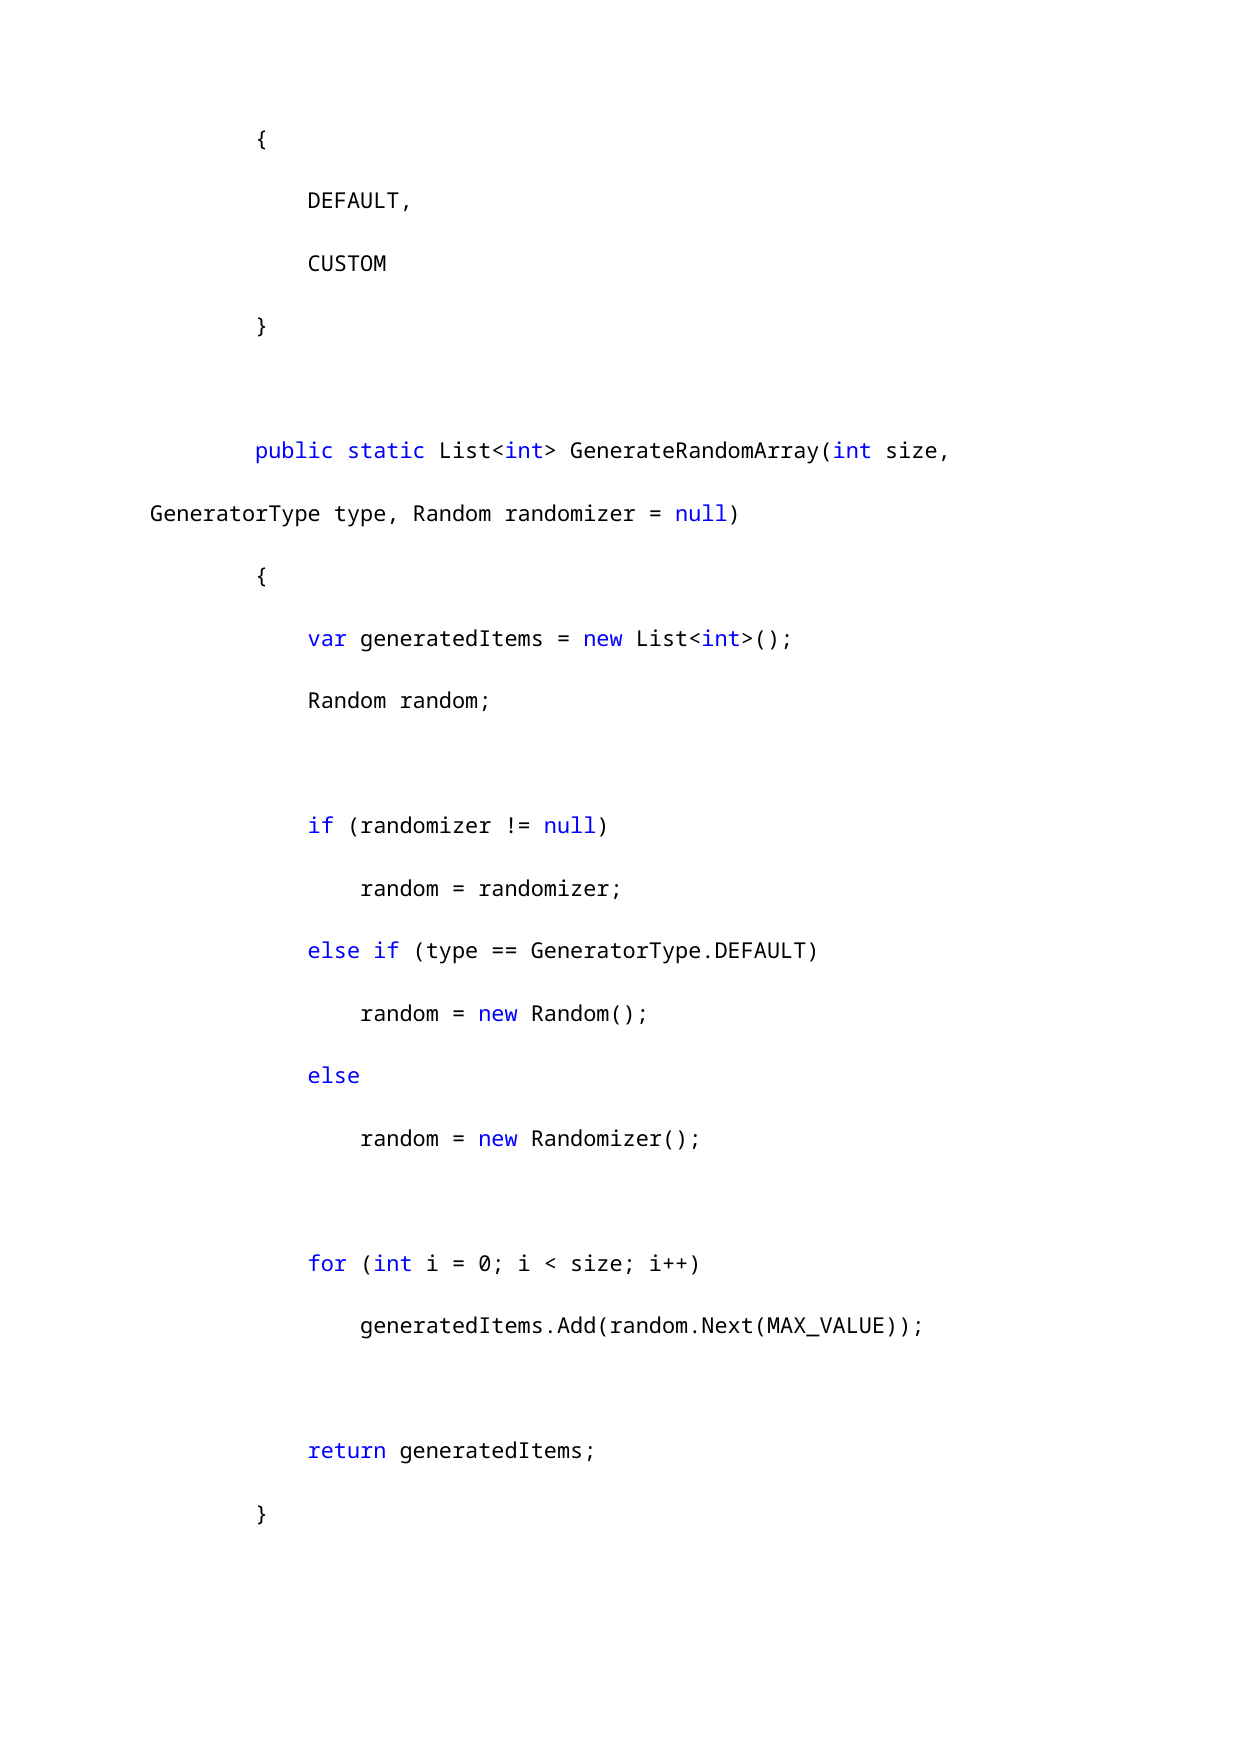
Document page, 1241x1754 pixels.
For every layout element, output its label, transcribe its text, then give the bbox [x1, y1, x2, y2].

text } [150, 284, 1090, 346]
text } [150, 1471, 1090, 1534]
text random = new Random(); [150, 971, 1090, 1034]
text { [150, 534, 1090, 596]
text CUSTOM [150, 221, 1090, 284]
text return generatedItems; [150, 1409, 1090, 1471]
text { [150, 96, 1090, 159]
text else if (type == GeneratorType.DEFAULT) [150, 909, 1090, 971]
text if (randomizer != null) [150, 784, 1090, 846]
text generatedItems.Add(random.Next(MAX_VALUE)); [150, 1284, 1090, 1346]
text random = randomizer; [150, 846, 1090, 909]
text random = new Randomizer(); [150, 1096, 1090, 1159]
text var generatedItems = new List<int>(); [150, 596, 1090, 659]
text public static List<int> GenerateRandomArray(int size, GeneratorType type, Random randomizer = null) [150, 409, 1090, 534]
text Random random; [150, 659, 1090, 721]
text DEFAULT, [150, 159, 1090, 221]
text else [150, 1034, 1090, 1096]
text for (int i = 0; i < size; i++) [150, 1221, 1090, 1284]
